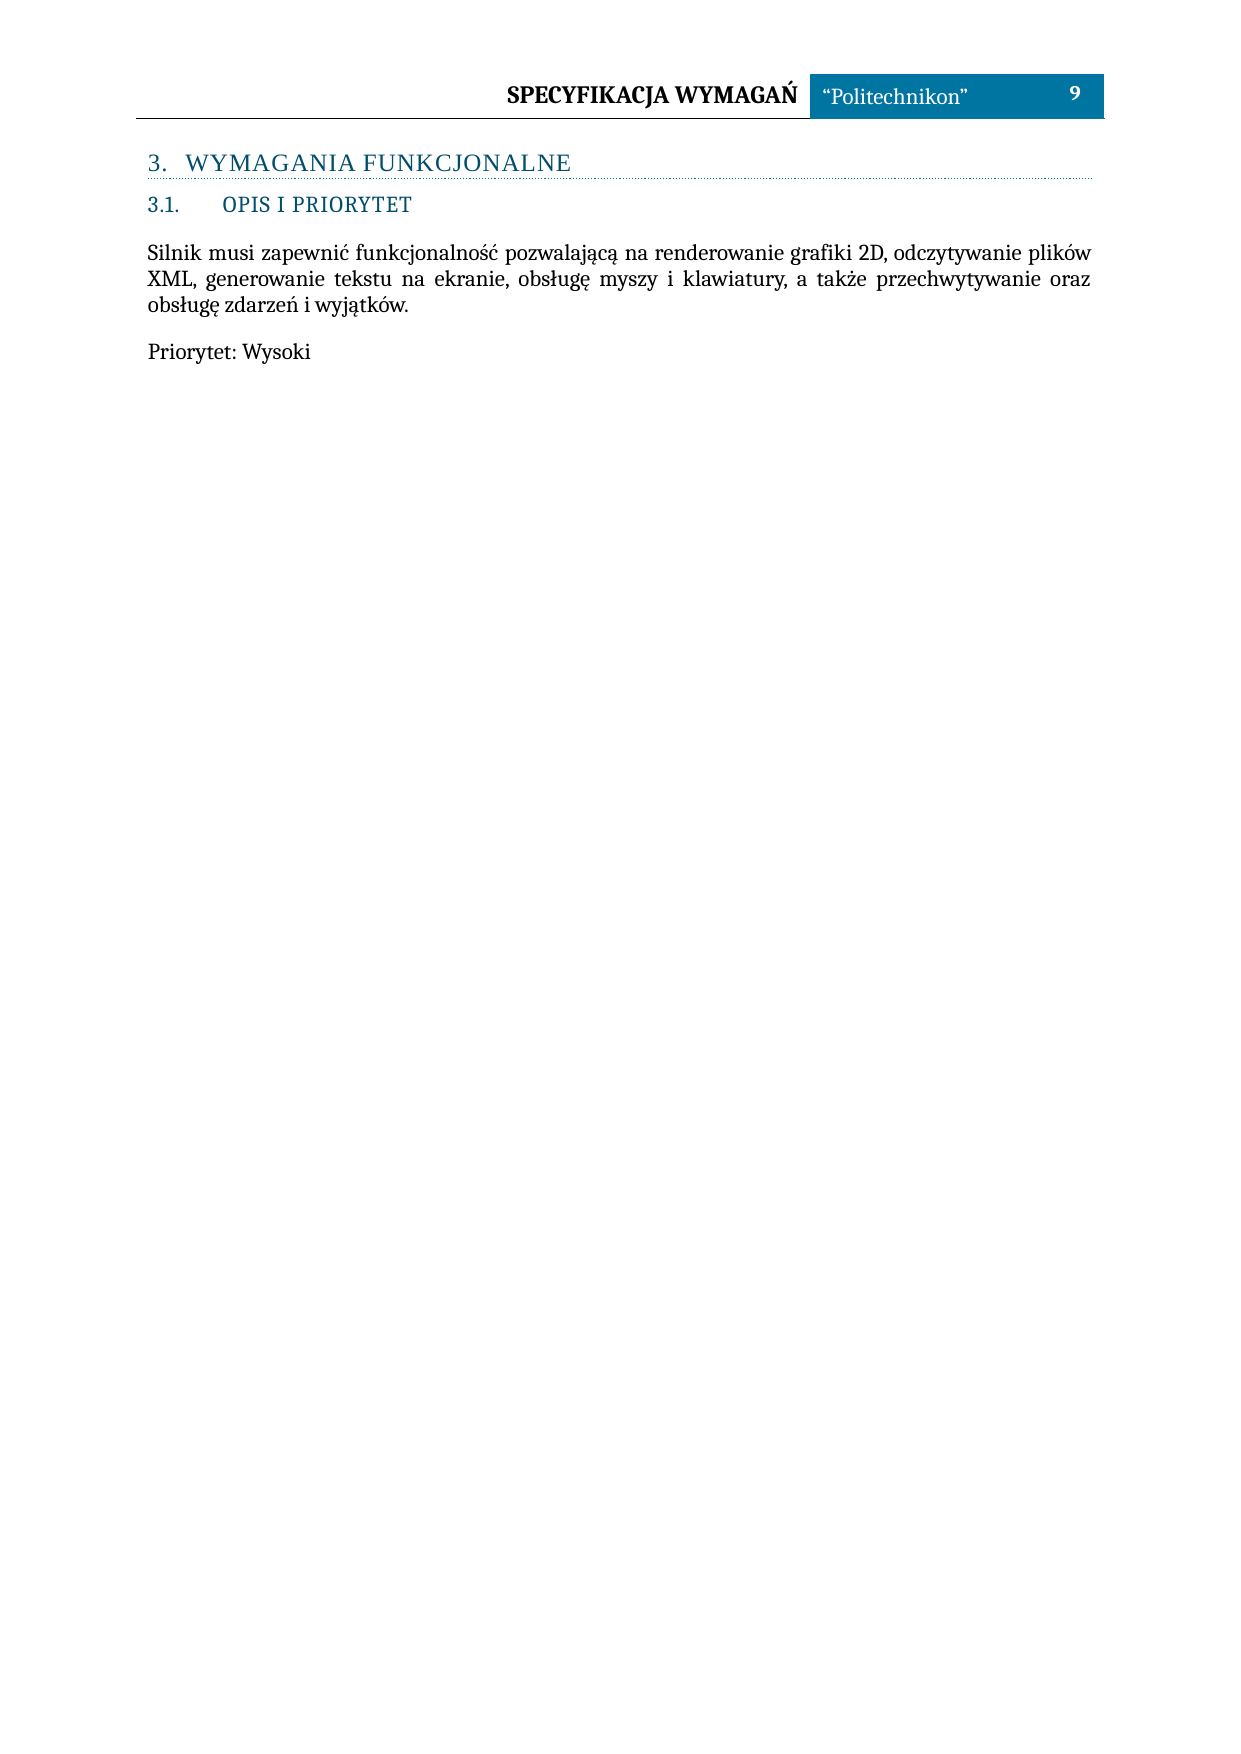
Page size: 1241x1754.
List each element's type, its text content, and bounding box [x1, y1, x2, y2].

list OPIS I PRIORYTET [148, 192, 1092, 218]
list Wymagania funkcjonalne [148, 148, 1092, 179]
text Silnik musi zapewnić funkcjonalność pozwalającą na renderowanie grafiki 2D, odczytywanie plików XML, generowanie tekstu na ekranie, obsługę myszy i klawiatury, a także przechwytywanie oraz obsługę zdarzeń i wyjątków. [148, 239, 1092, 318]
text Priorytet: Wysoki [148, 339, 1092, 366]
